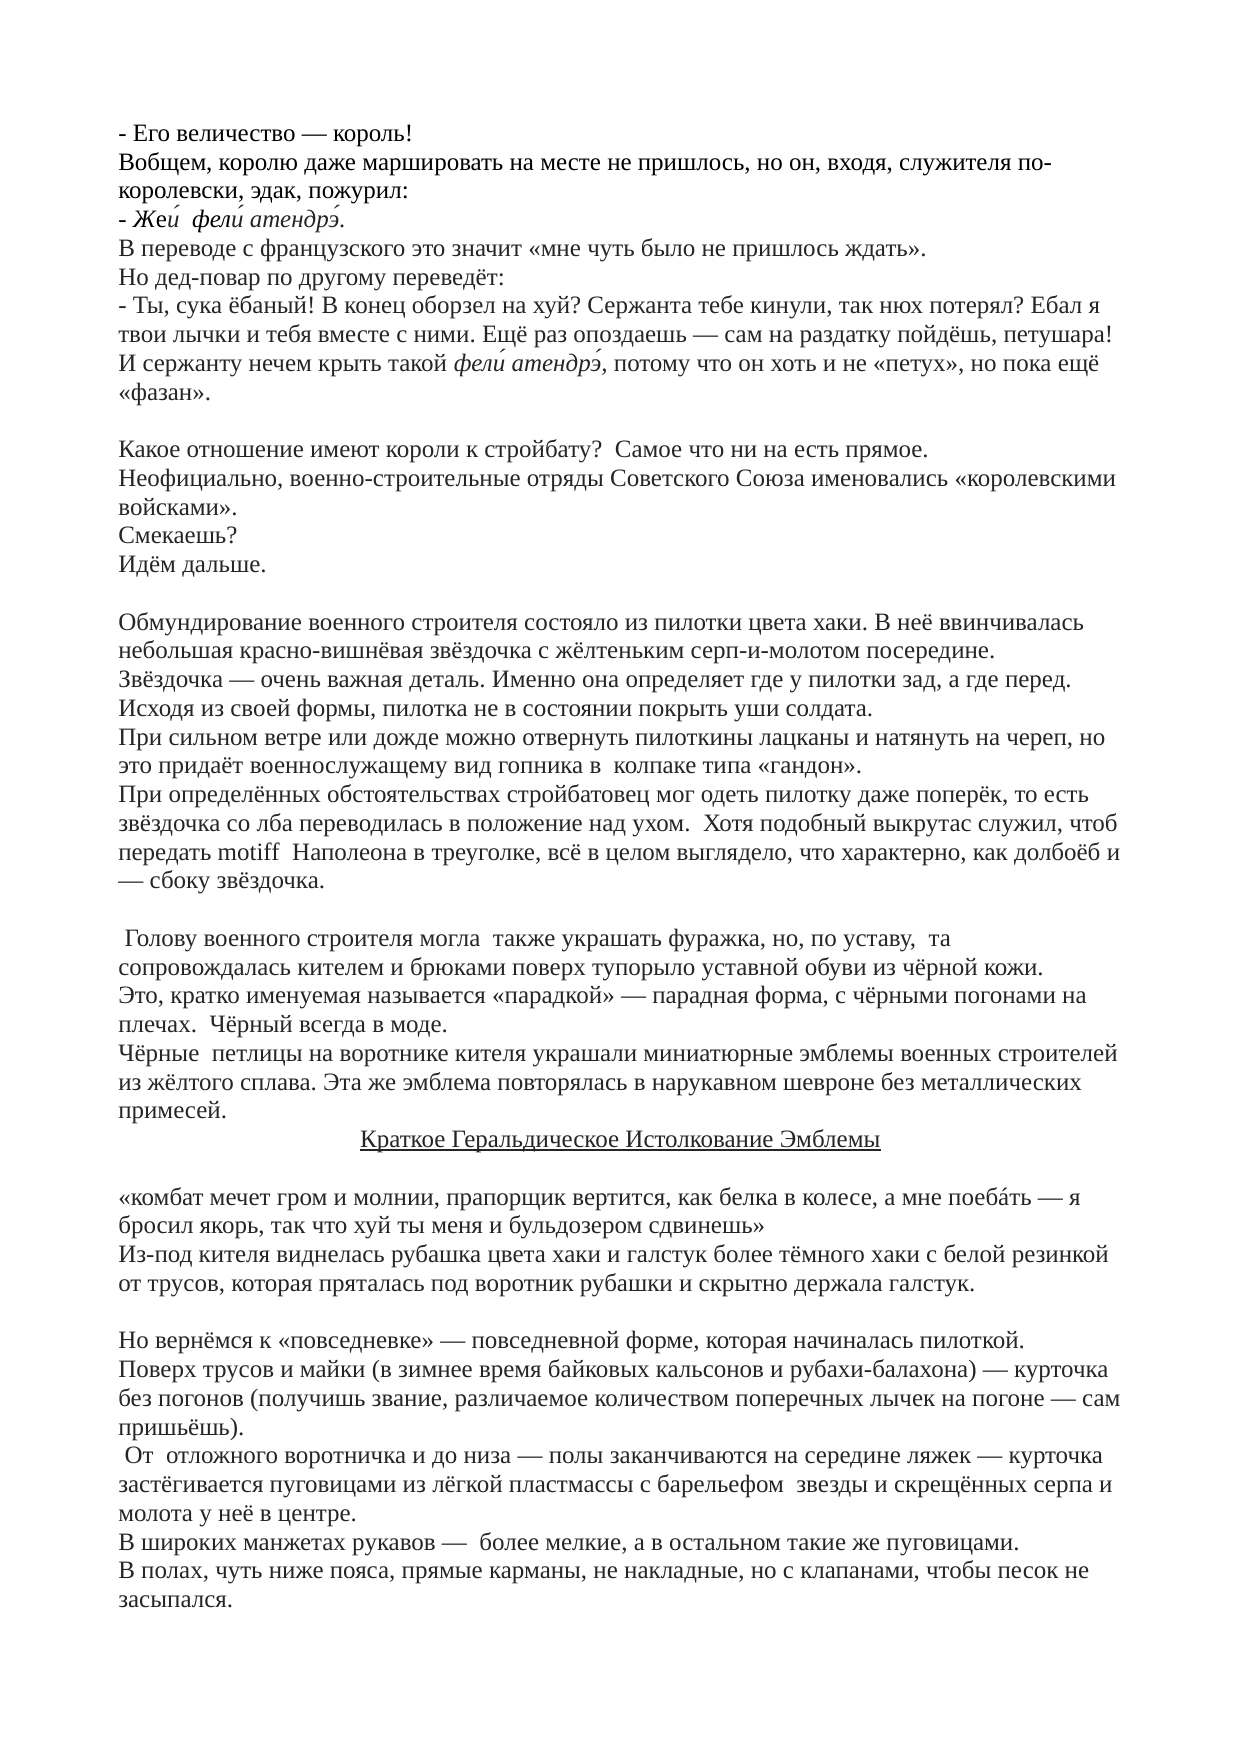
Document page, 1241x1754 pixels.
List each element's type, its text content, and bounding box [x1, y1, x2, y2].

text Исходя из своей формы, пилотка не в состоянии покрыть уши солдата. [118, 693, 1122, 722]
text Идём дальше. [118, 549, 1122, 578]
text Смекаешь? [118, 521, 1122, 549]
text Краткое Геральдическое Истолкование Эмблемы [118, 1124, 1122, 1153]
text Какое отношение имеют короли к стройбату? Самое что ни на есть прямое. [118, 434, 1122, 463]
text Голову военного строителя могла также украшать фуражка, но, по уставу, та сопровождалась кителем и брюками поверх тупорыло уставной обуви из чёрной кожи. [118, 923, 1122, 981]
text Это, кратко именуемая называется «парадкой» — парадная форма, с чёрными погонами на плечах. Чёрный всегда в моде. [118, 981, 1122, 1038]
text При сильном ветре или дожде можно отвернуть пилоткины лацканы и натянуть на череп, но это придаёт военнослужащему вид гопника в колпаке типа «гандон». [118, 722, 1122, 779]
text Чёрные петлицы на воротнике кителя украшали миниатюрные эмблемы военных строителей из жёлтого сплава. Эта же эмблема повторялась в нарукавном шевроне без металлических примесей. [118, 1038, 1122, 1124]
text «комбат мечет гром и молнии, прапорщик вертится, как белка в колесе, а мне поебáть — я бросил якорь, так что хуй ты меня и бульдозером сдвинешь» [118, 1182, 1122, 1239]
text В переводе с французского это значит «мне чуть было не пришлось ждать». [118, 233, 1122, 262]
text - Жеи́ фели́ атендрэ́. [118, 204, 1122, 233]
text Но вернёмся к «повседневке» — повседневной форме, которая начиналась пилоткой. [118, 1326, 1122, 1354]
text И сержанту нечем крыть такой фели́ атендрэ́, потому что он хоть и не «петух», но пока ещё «фазан». [118, 348, 1122, 406]
text Поверх трусов и майки (в зимнее время байковых кальсонов и рубахи-балахона) — курточка без погонов (получишь звание, различаемое количеством поперечных лычек на погоне — сам пришьёшь). [118, 1354, 1122, 1441]
text При определённых обстоятельствах стройбатовец мог одеть пилотку даже поперёк, то есть звёздочка со лба переводилась в положение над ухом. Хотя подобный выкрутас служил, чтоб передать motiff Наполеона в треуголке, всё в целом выглядело, что характерно, как долбоёб и — сбоку звёздочка. [118, 779, 1122, 894]
text Неофициально, военно-строительные отряды Советского Союза именовались «королевскими войсками». [118, 463, 1122, 521]
text Из-под кителя виднелась рубашка цвета хаки и галстук более тёмного хаки с белой резинкой от трусов, которая пряталась под воротник рубашки и скрытно держала галстук. [118, 1239, 1122, 1297]
text В полах, чуть ниже пояса, прямые карманы, не накладные, но с клапанами, чтобы песок не засыпался. [118, 1556, 1122, 1613]
text В широких манжетах рукавов — более мелкие, а в остальном такие же пуговицами. [118, 1527, 1122, 1556]
text От отложного воротничка и до низа — полы заканчиваются на середине ляжек — курточка застёгивается пуговицами из лёгкой пластмассы с барельефом звезды и скрещённых серпа и молота у неё в центре. [118, 1441, 1122, 1527]
text - Ты, сука ёбаный! В конец оборзел на хуй? Сержанта тебе кинули, так нюх потерял? Ебал я твои лычки и тебя вместе с ними. Ещё раз опоздаешь — сам на раздатку пойдёшь, петушара! [118, 291, 1122, 348]
text Обмундирование военного строителя состояло из пилотки цвета хаки. В неё ввинчивалась небольшая красно-вишнёвая звёздочка с жёлтеньким серп-и-молотом посередине. [118, 607, 1122, 664]
text Вобщем, королю даже маршировать на месте не пришлось, но он, входя, служителя по-королевски, эдак, пожурил: [118, 147, 1122, 204]
text Звёздочка — очень важная деталь. Именно она определяет где у пилотки зад, а где перед. [118, 664, 1122, 693]
text Но дед-повар по другому переведёт: [118, 262, 1122, 291]
text - Его величество — король! [118, 118, 1122, 147]
